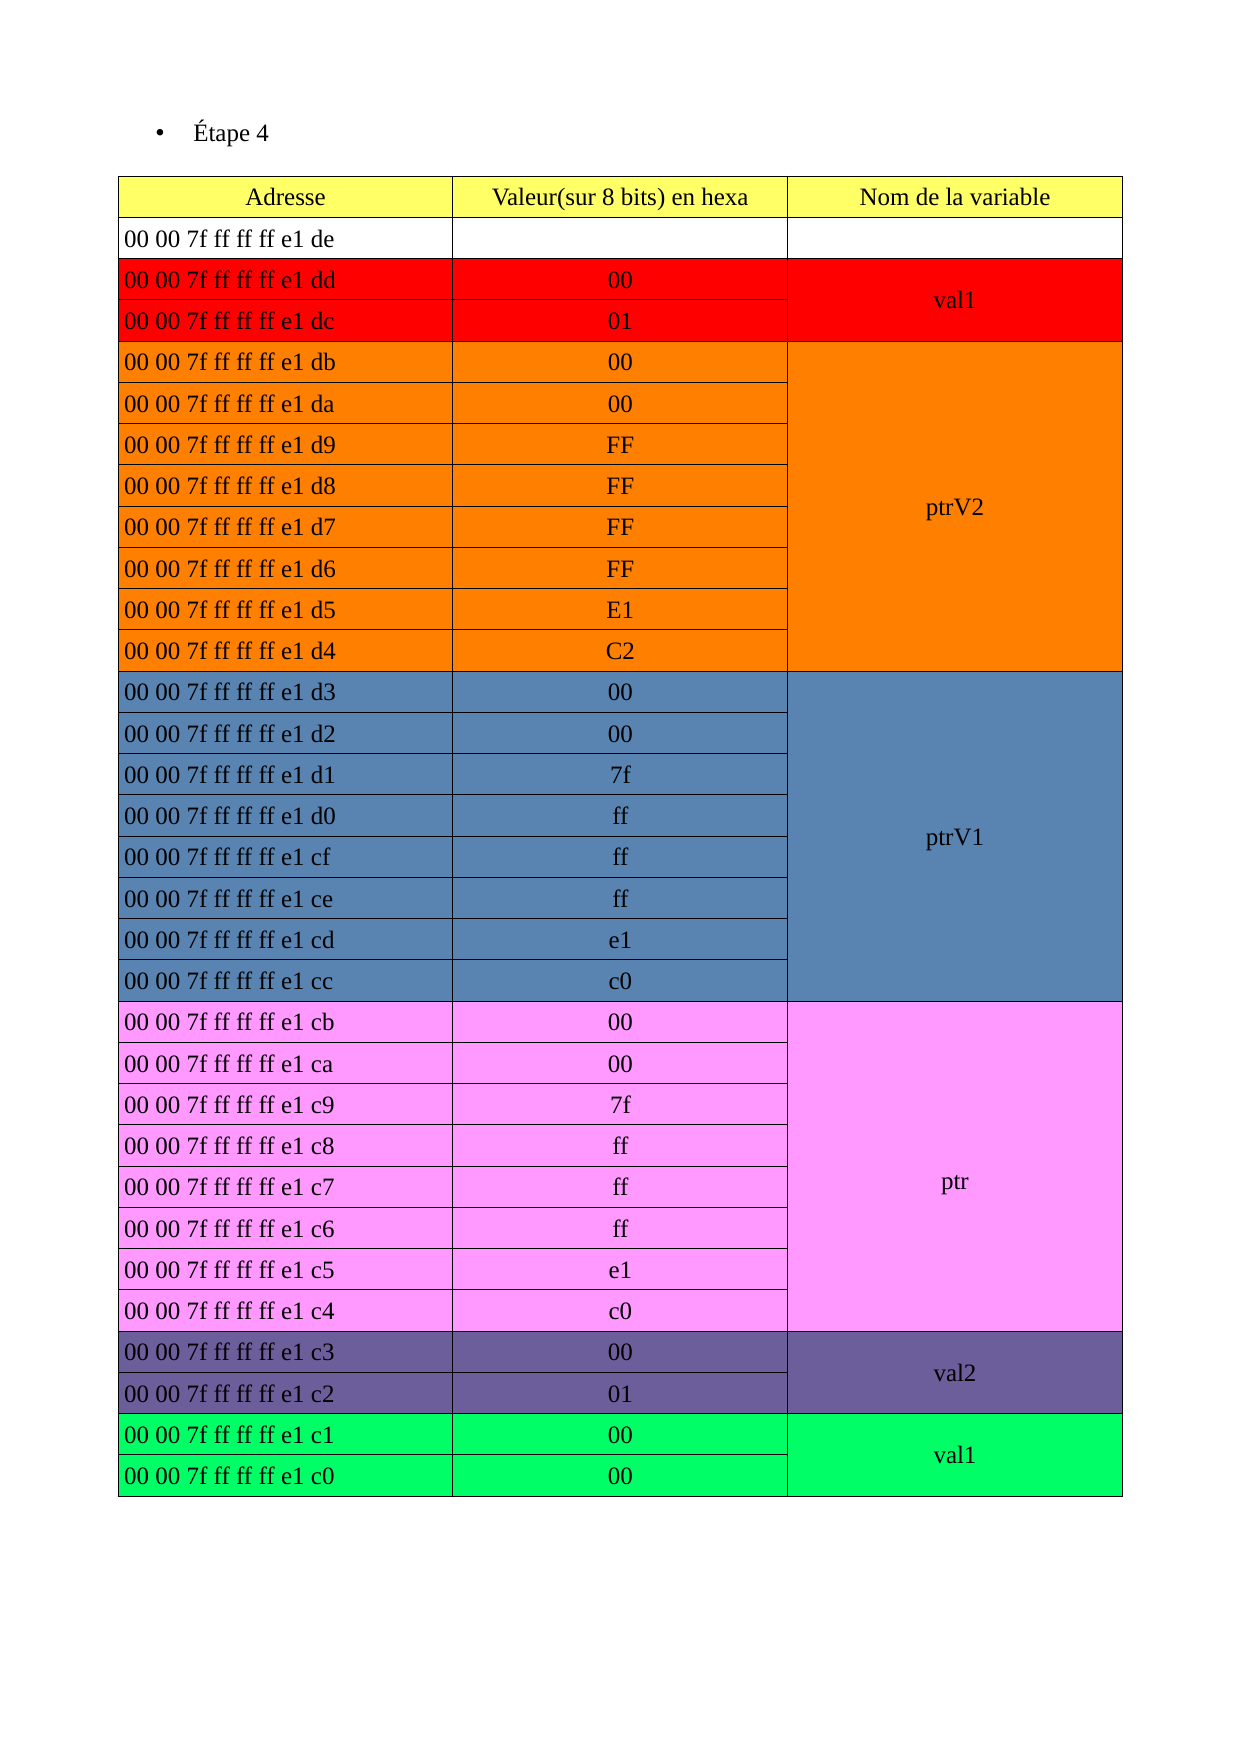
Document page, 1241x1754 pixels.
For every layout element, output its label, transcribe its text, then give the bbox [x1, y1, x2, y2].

table_cell c0 [453, 960, 787, 1001]
table_cell 00 [453, 1332, 787, 1372]
table_cell c0 [453, 1290, 787, 1331]
table_cell 00 00 7f ff ff ff e1 d5 [119, 589, 452, 629]
table_cell 00 00 7f ff ff ff e1 de [119, 218, 452, 258]
list Étape 4 [156, 118, 1122, 147]
table_cell 01 [453, 1373, 787, 1413]
table_cell 00 00 7f ff ff ff e1 d0 [119, 795, 452, 836]
table_header Valeur(sur 8 bits) en hexa [453, 177, 787, 217]
table_cell ptrV1 [788, 672, 1122, 1001]
table_cell 00 00 7f ff ff ff e1 c8 [119, 1125, 452, 1166]
table_cell 00 00 7f ff ff ff e1 d7 [119, 507, 452, 547]
table_cell 00 00 7f ff ff ff e1 cd [119, 919, 452, 959]
table_cell 00 00 7f ff ff ff e1 d1 [119, 754, 452, 794]
table_cell e1 [453, 919, 787, 959]
table_cell 00 00 7f ff ff ff e1 dc [119, 300, 452, 341]
table_cell 00 [453, 259, 787, 299]
table_cell FF [453, 424, 787, 464]
table_cell ff [453, 1125, 787, 1166]
table_cell 00 00 7f ff ff ff e1 c9 [119, 1084, 452, 1124]
table_header Nom de la variable [788, 177, 1122, 217]
table_cell val1 [788, 259, 1122, 341]
table_cell 00 00 7f ff ff ff e1 ce [119, 878, 452, 918]
table_cell 00 00 7f ff ff ff e1 c2 [119, 1373, 452, 1413]
table_cell e1 [453, 1249, 787, 1289]
table_cell 00 00 7f ff ff ff e1 d2 [119, 713, 452, 753]
table_cell 7f [453, 1084, 787, 1124]
table_cell E1 [453, 589, 787, 629]
table_cell 01 [453, 300, 787, 341]
table_cell 00 00 7f ff ff ff e1 db [119, 342, 452, 382]
table_cell 00 [453, 1043, 787, 1083]
table_cell 00 00 7f ff ff ff e1 d8 [119, 465, 452, 506]
table_cell 00 [453, 1455, 787, 1496]
table_cell FF [453, 548, 787, 588]
table_cell 00 00 7f ff ff ff e1 cc [119, 960, 452, 1001]
table_cell 00 [453, 1002, 787, 1042]
table_cell [453, 218, 787, 258]
table_cell 00 00 7f ff ff ff e1 d6 [119, 548, 452, 588]
table_cell 00 00 7f ff ff ff e1 d4 [119, 630, 452, 671]
table_cell ff [453, 837, 787, 877]
table_cell ptr [788, 1002, 1122, 1331]
table_cell 00 [453, 383, 787, 423]
table_cell ptrV2 [788, 342, 1122, 671]
table_cell [788, 218, 1122, 258]
table_cell 00 00 7f ff ff ff e1 cf [119, 837, 452, 877]
table_cell 00 [453, 672, 787, 712]
table_cell 00 00 7f ff ff ff e1 dd [119, 259, 452, 299]
table_cell ff [453, 878, 787, 918]
table_cell 00 [453, 342, 787, 382]
table_cell 00 00 7f ff ff ff e1 d9 [119, 424, 452, 464]
table_cell 00 00 7f ff ff ff e1 c3 [119, 1332, 452, 1372]
table_cell 00 00 7f ff ff ff e1 c7 [119, 1167, 452, 1207]
table_cell 00 [453, 713, 787, 753]
table_cell FF [453, 507, 787, 547]
table_cell 7f [453, 754, 787, 794]
table_cell 00 00 7f ff ff ff e1 d3 [119, 672, 452, 712]
table_cell val1 [788, 1414, 1122, 1496]
table_cell 00 00 7f ff ff ff e1 ca [119, 1043, 452, 1083]
table_cell val2 [788, 1332, 1122, 1413]
table_cell 00 00 7f ff ff ff e1 c0 [119, 1455, 452, 1496]
table_cell C2 [453, 630, 787, 671]
table_cell ff [453, 1167, 787, 1207]
table_header Adresse [119, 177, 452, 217]
table_cell 00 00 7f ff ff ff e1 c1 [119, 1414, 452, 1454]
table_cell 00 [453, 1414, 787, 1454]
table_cell 00 00 7f ff ff ff e1 c5 [119, 1249, 452, 1289]
table_cell 00 00 7f ff ff ff e1 c6 [119, 1208, 452, 1248]
table_cell ff [453, 795, 787, 836]
table_cell FF [453, 465, 787, 506]
table_cell 00 00 7f ff ff ff e1 cb [119, 1002, 452, 1042]
table_cell 00 00 7f ff ff ff e1 da [119, 383, 452, 423]
table_cell 00 00 7f ff ff ff e1 c4 [119, 1290, 452, 1331]
table_cell ff [453, 1208, 787, 1248]
